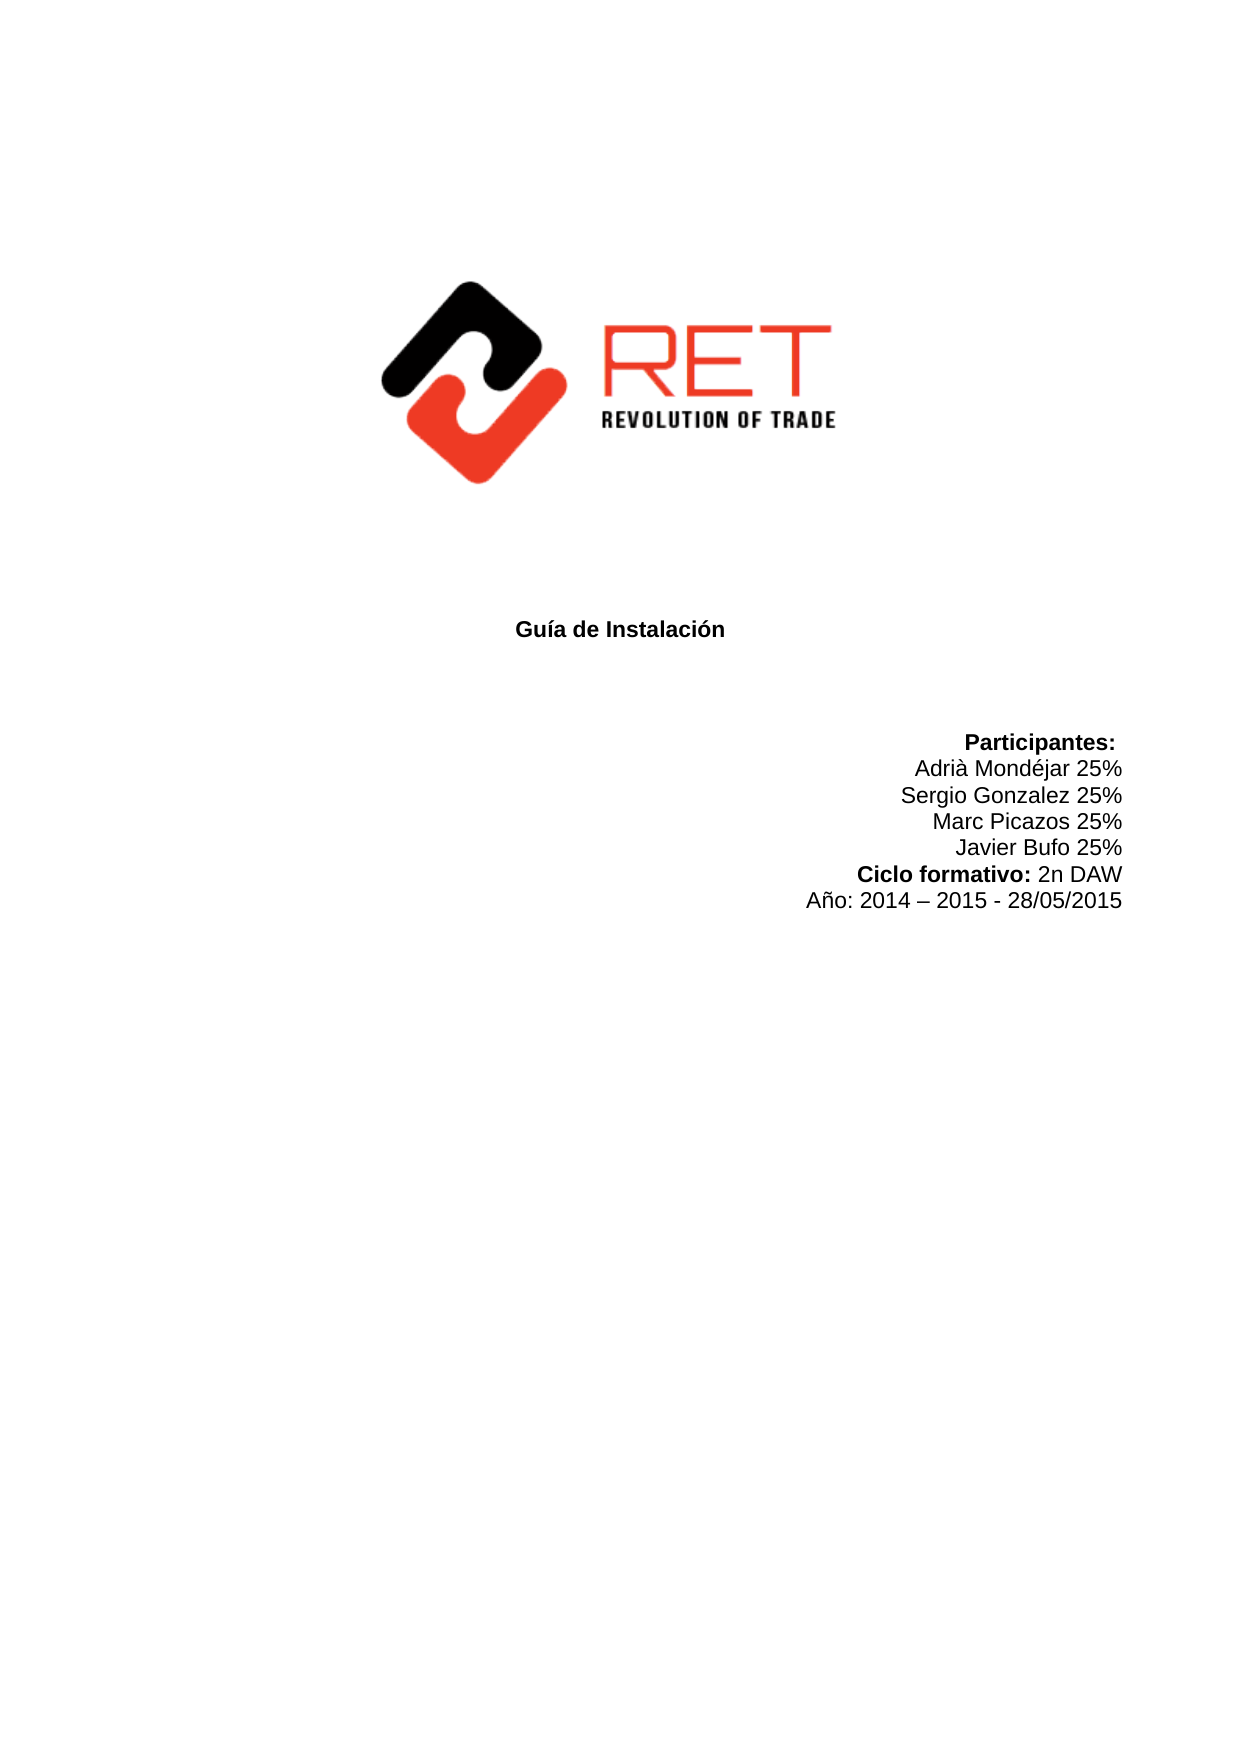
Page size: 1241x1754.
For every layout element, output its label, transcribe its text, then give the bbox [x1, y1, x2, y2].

text Adrià Mondéjar 25% [118, 755, 1122, 782]
text Ciclo formativo: 2n DAW [118, 861, 1122, 887]
text Marc Picazos 25% [118, 808, 1122, 834]
text Año: 2014 – 2015 - 28/05/2015 [118, 887, 1122, 913]
text Participantes: [118, 729, 1122, 755]
text Sergio Gonzalez 25% [118, 782, 1122, 808]
text Guía de Instalación [118, 616, 1122, 643]
text Javier Bufo 25% [118, 834, 1122, 861]
picture [330, 233, 911, 530]
